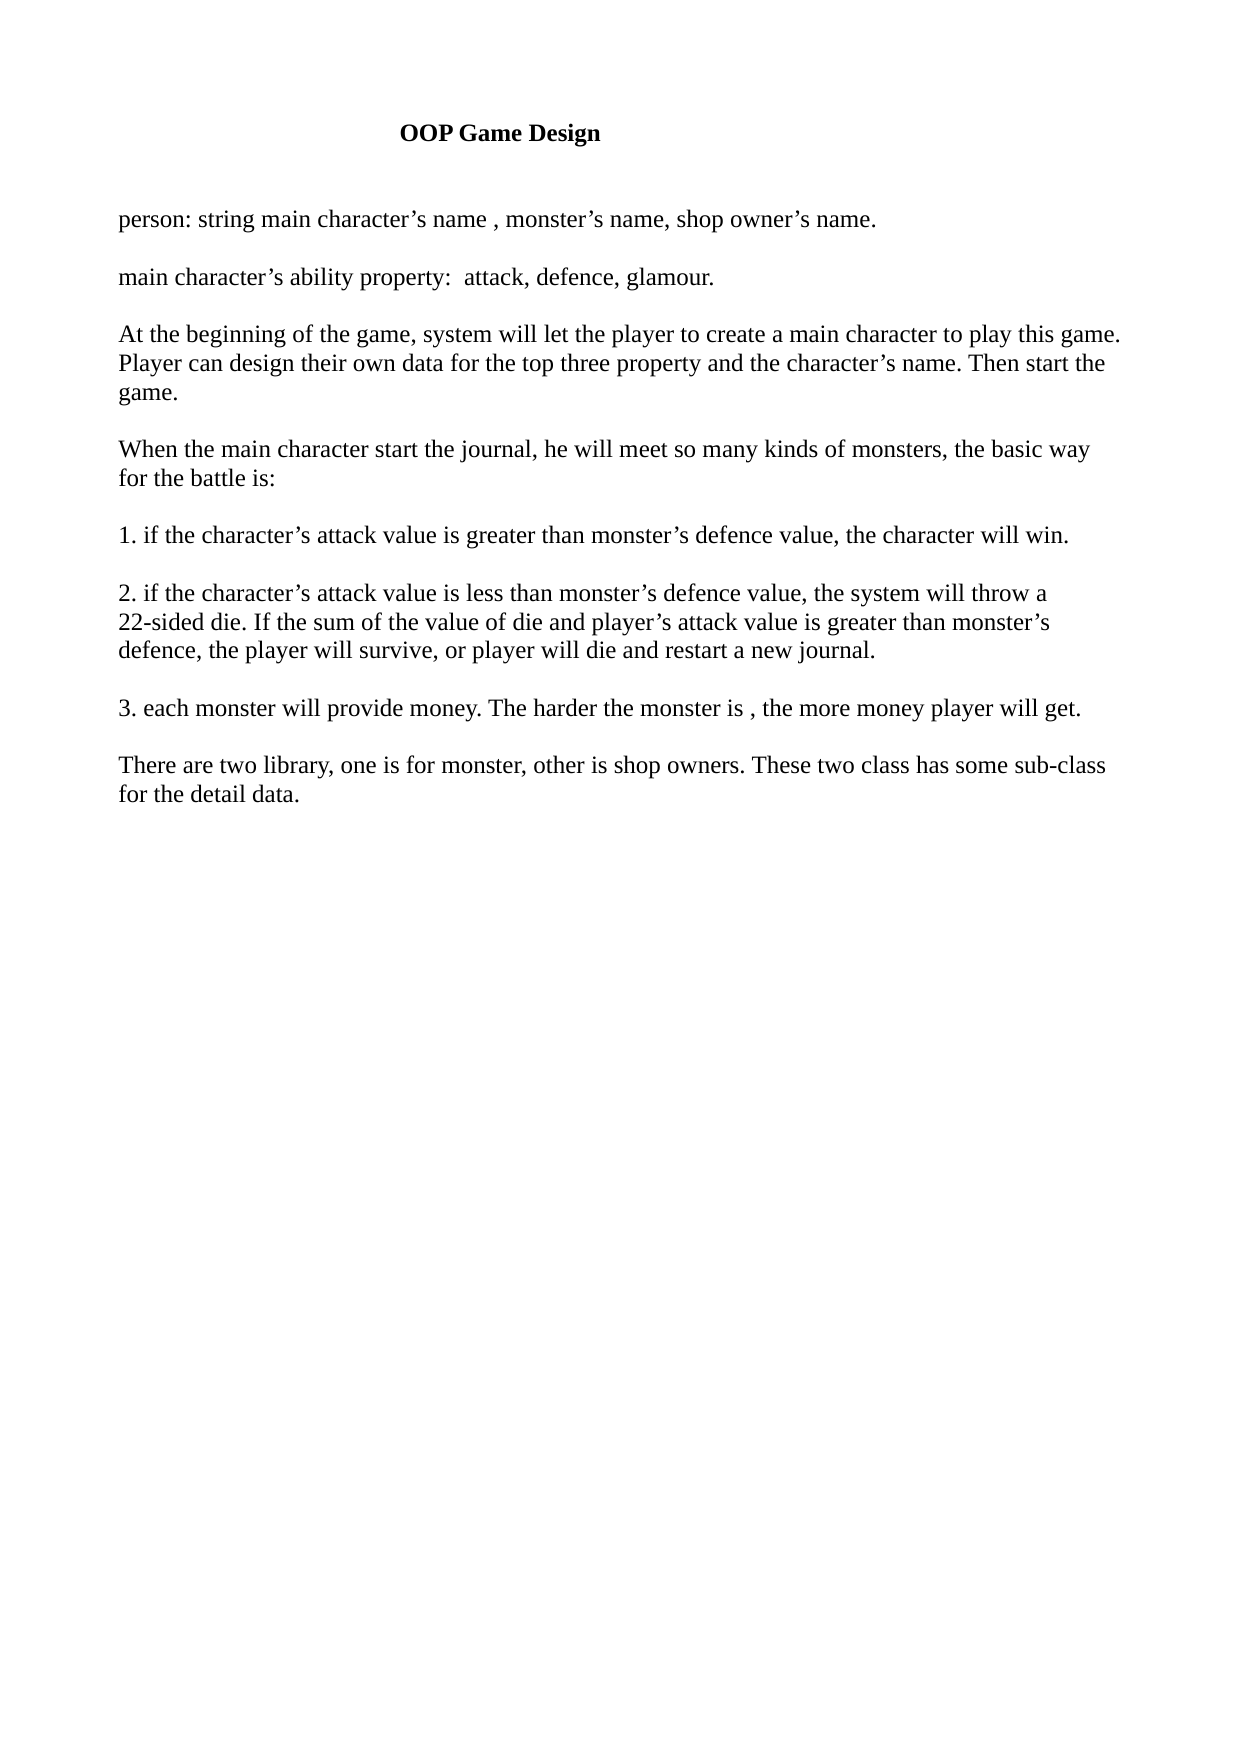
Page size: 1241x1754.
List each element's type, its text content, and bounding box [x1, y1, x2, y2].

text 3. each monster will provide money. The harder the monster is , the more money player will get. [118, 693, 1122, 722]
text person: string main character’s name , monster’s name, shop owner’s name. [118, 204, 1122, 233]
text 1. if the character’s attack value is greater than monster’s defence value, the character will win. [118, 521, 1122, 549]
text At the beginning of the game, system will let the player to create a main character to play this game. [118, 319, 1122, 348]
text OOP Game Design [118, 118, 1122, 147]
text main character’s ability property: attack, defence, glamour. [118, 262, 1122, 291]
text Player can design their own data for the top three property and the character’s name. Then start the game. [118, 348, 1122, 406]
text 2. if the character’s attack value is less than monster’s defence value, the system will throw a [118, 578, 1122, 607]
text 22-sided die. If the sum of the value of die and player’s attack value is greater than monster’s defence, the player will survive, or player will die and restart a new journal. [118, 607, 1122, 664]
text There are two library, one is for monster, other is shop owners. These two class has some sub-class for the detail data. [118, 751, 1122, 808]
text When the main character start the journal, he will meet so many kinds of monsters, the basic way for the battle is: [118, 434, 1122, 492]
